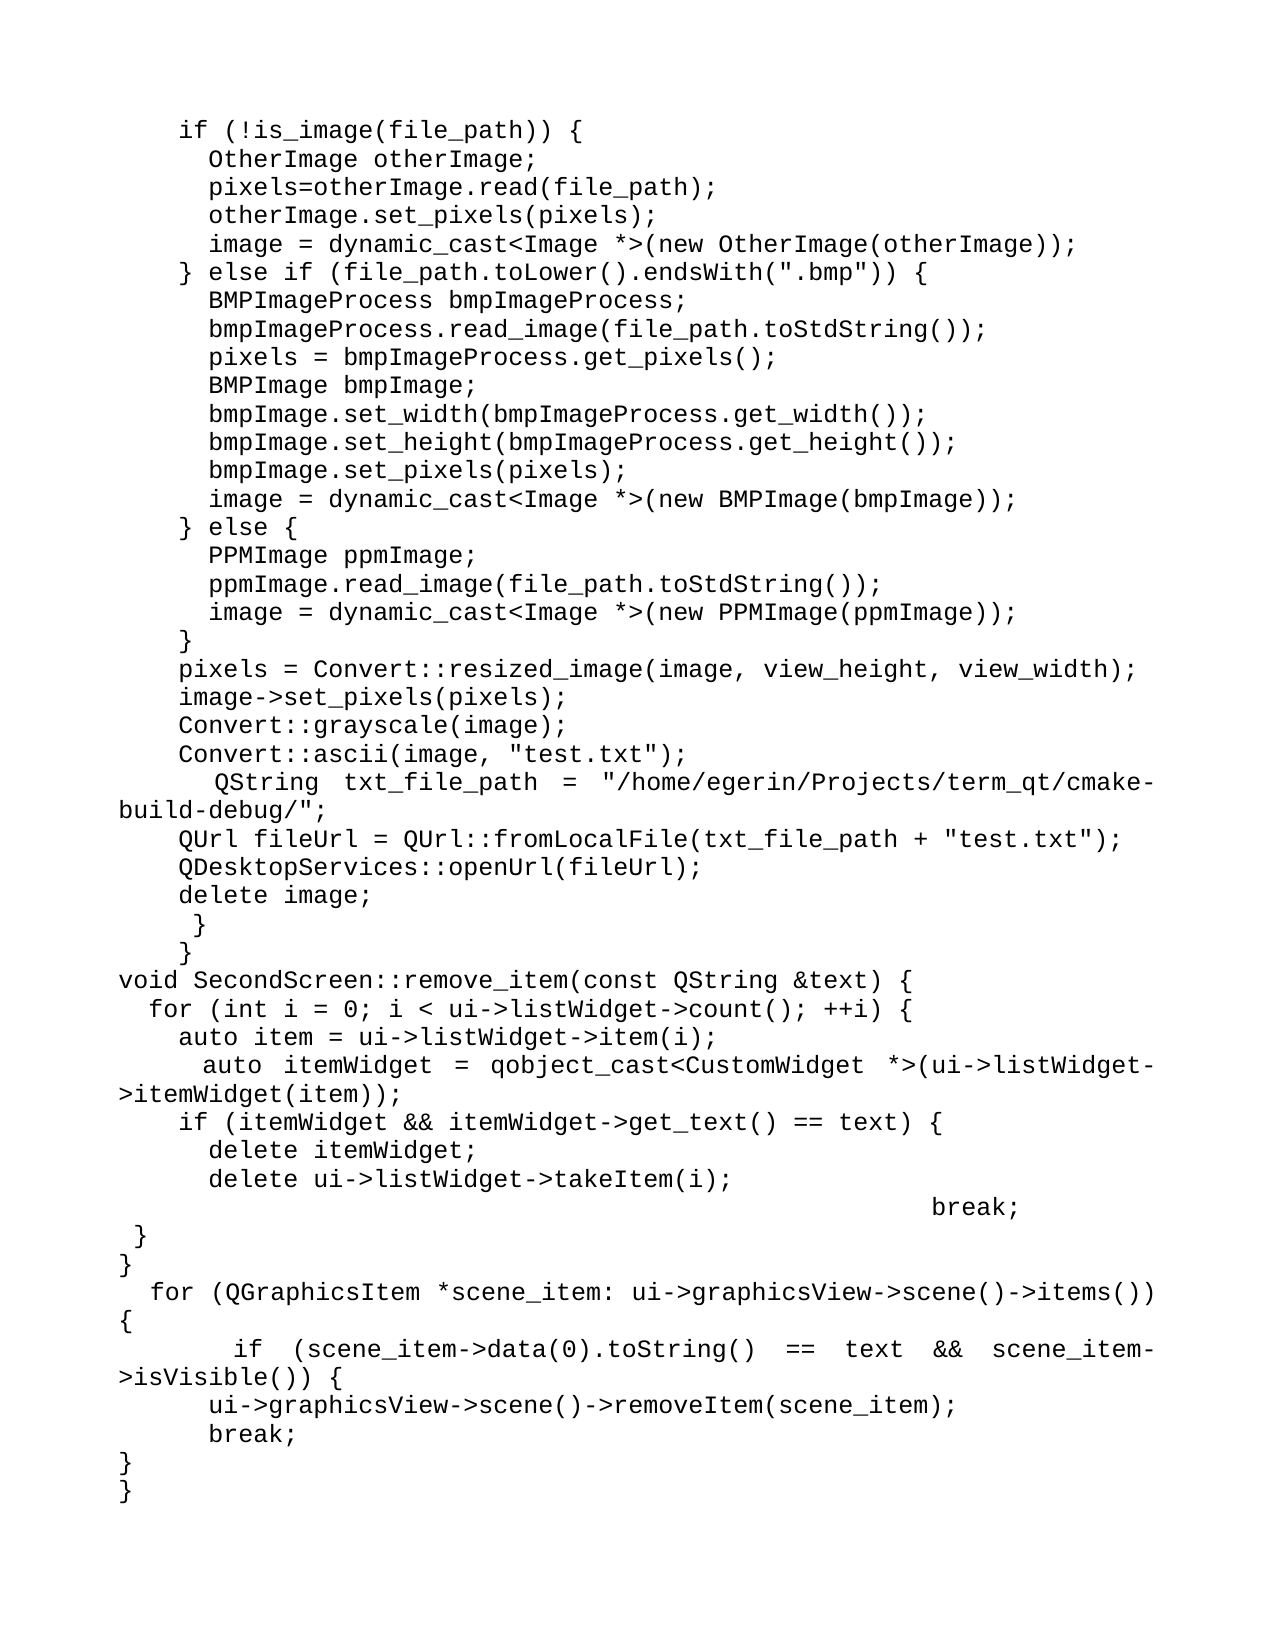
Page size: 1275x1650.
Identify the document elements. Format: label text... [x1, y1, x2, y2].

text if (itemWidget && itemWidget->get_text() == text) { [118, 1110, 1157, 1138]
text bmpImage.set_height(bmpImageProcess.get_height()); [118, 430, 1157, 458]
text delete itemWidget; [118, 1138, 1157, 1166]
text BMPImage bmpImage; [118, 373, 1157, 401]
text pixels=otherImage.read(file_path); [118, 175, 1157, 203]
text } [118, 911, 1157, 940]
text delete image; [118, 883, 1157, 911]
text QDesktopServices::openUrl(fileUrl); [118, 855, 1157, 883]
text if (scene_item->data(0).toString() == text && scene_item->isVisible()) { [118, 1336, 1157, 1393]
text } [118, 1478, 1157, 1506]
text delete ui->listWidget->takeItem(i); [118, 1166, 1157, 1195]
text } else { [118, 515, 1157, 543]
text OtherImage otherImage; [118, 146, 1157, 175]
text auto itemWidget = qobject_cast<CustomWidget *>(ui->listWidget->itemWidget(item)); [118, 1053, 1157, 1110]
text QString txt_file_path = "/home/egerin/Projects/term_qt/cmake-build-debug/"; [118, 770, 1157, 826]
text void SecondScreen::remove_item(const QString &text) { [118, 968, 1157, 996]
text } [118, 1450, 1157, 1478]
text break; [118, 1421, 1157, 1450]
text QUrl fileUrl = QUrl::fromLocalFile(txt_file_path + "test.txt"); [118, 826, 1157, 855]
text PPMImage ppmImage; [118, 543, 1157, 571]
text for (int i = 0; i < ui->listWidget->count(); ++i) { [118, 996, 1157, 1025]
text break; } [118, 1195, 1157, 1251]
text bmpImage.set_pixels(pixels); [118, 458, 1157, 486]
text image = dynamic_cast<Image *>(new PPMImage(ppmImage)); [118, 600, 1157, 628]
text for (QGraphicsItem *scene_item: ui->graphicsView->scene()->items()) { [118, 1280, 1157, 1336]
text Convert::grayscale(image); [118, 713, 1157, 741]
text pixels = bmpImageProcess.get_pixels(); [118, 345, 1157, 373]
text pixels = Convert::resized_image(image, view_height, view_width); [118, 656, 1157, 685]
text } [118, 1251, 1157, 1280]
text image = dynamic_cast<Image *>(new BMPImage(bmpImage)); [118, 486, 1157, 515]
text Convert::ascii(image, "test.txt"); [118, 741, 1157, 770]
text BMPImageProcess bmpImageProcess; [118, 288, 1157, 316]
text } else if (file_path.toLower().endsWith(".bmp")) { [118, 260, 1157, 288]
text image->set_pixels(pixels); [118, 685, 1157, 713]
text if (!is_image(file_path)) { [118, 118, 1157, 146]
text otherImage.set_pixels(pixels); [118, 203, 1157, 231]
text bmpImageProcess.read_image(file_path.toStdString()); [118, 316, 1157, 345]
text } [118, 628, 1157, 656]
text ui->graphicsView->scene()->removeItem(scene_item); [118, 1393, 1157, 1421]
text } [118, 940, 1157, 968]
text auto item = ui->listWidget->item(i); [118, 1025, 1157, 1053]
text image = dynamic_cast<Image *>(new OtherImage(otherImage)); [118, 231, 1157, 260]
text bmpImage.set_width(bmpImageProcess.get_width()); [118, 401, 1157, 430]
text ppmImage.read_image(file_path.toStdString()); [118, 571, 1157, 600]
